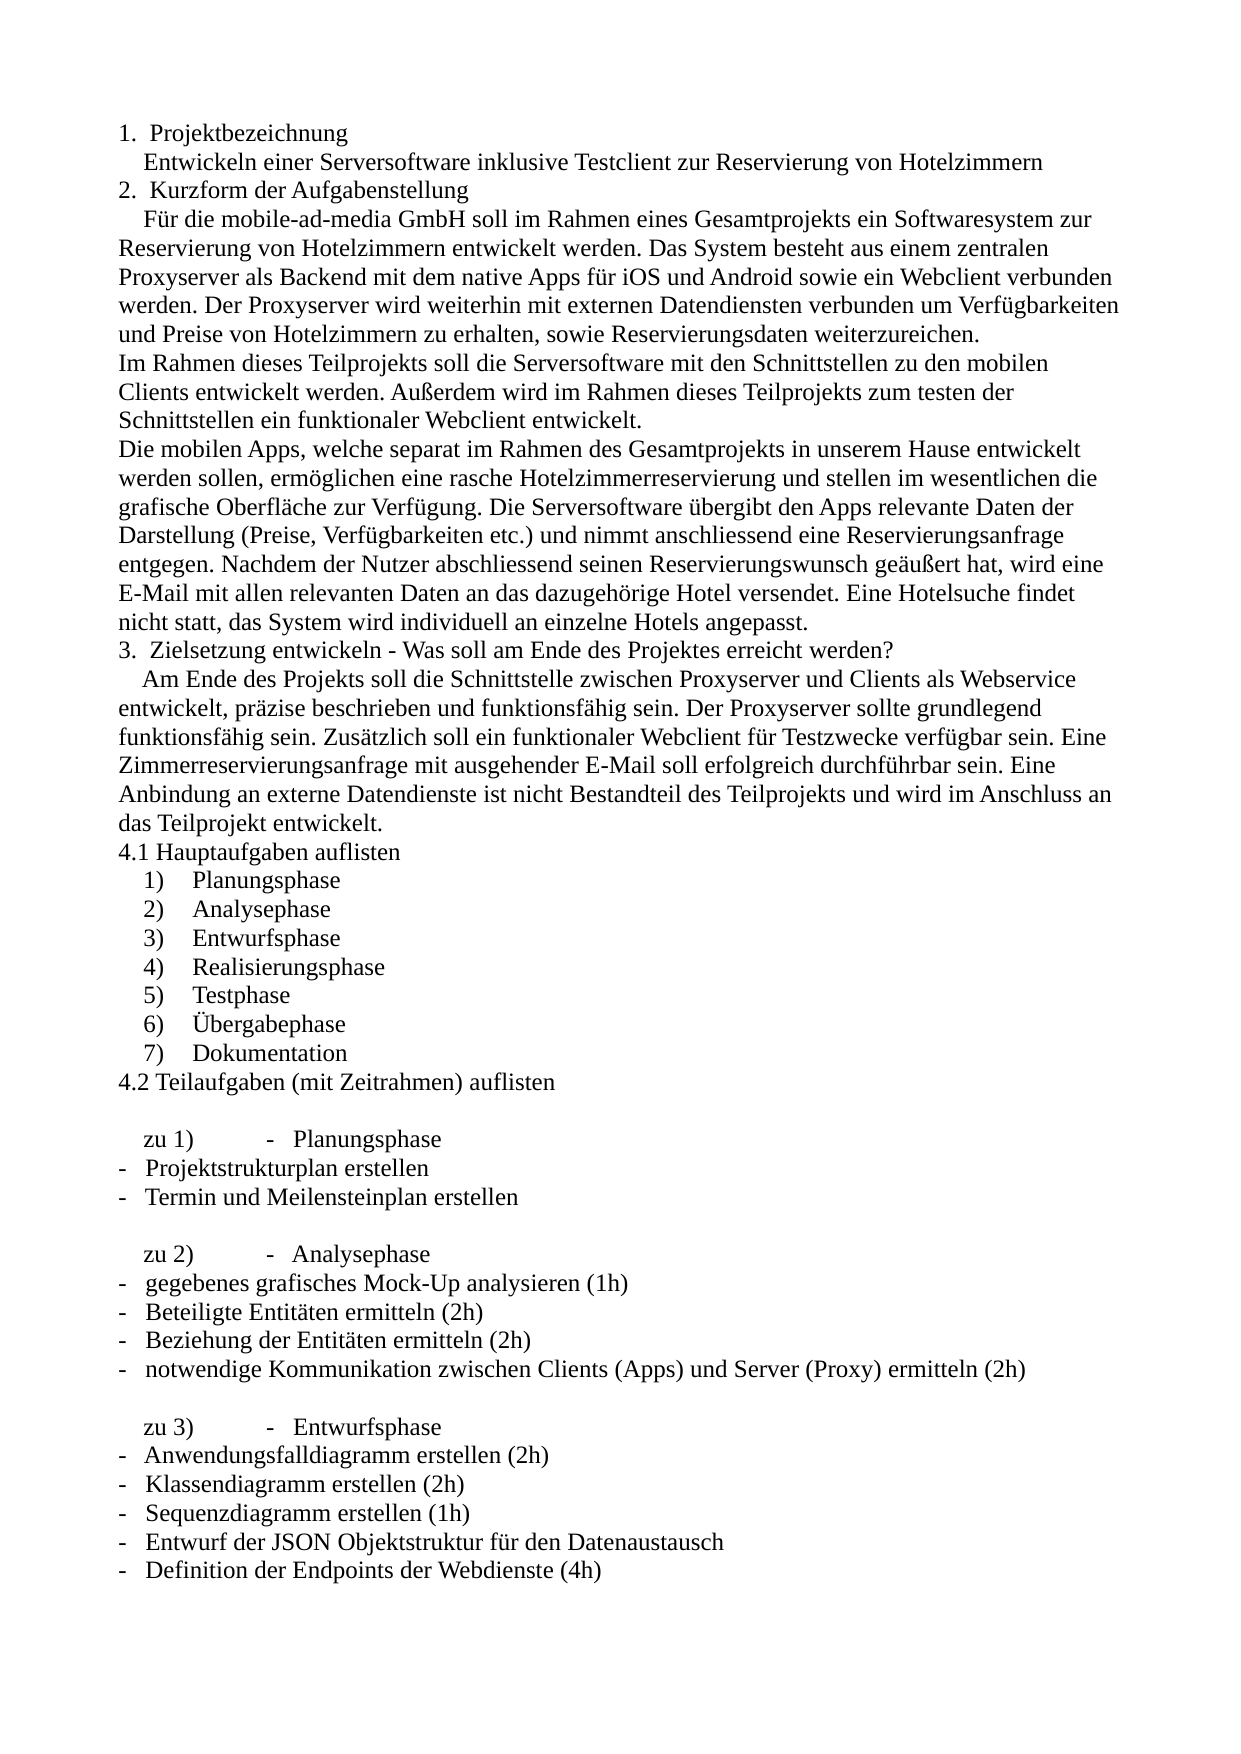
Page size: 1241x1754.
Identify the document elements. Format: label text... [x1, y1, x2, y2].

text - Anwendungsfalldiagramm erstellen (2h) [118, 1441, 1122, 1469]
text Für die mobile-ad-media GmbH soll im Rahmen eines Gesamtprojekts ein Softwaresystem zur Reservierung von Hotelzimmern entwickelt werden. Das System besteht aus einem zentralen Proxyserver als Backend mit dem native Apps für iOS und Android sowie ein Webclient verbunden werden. Der Proxyserver wird weiterhin mit externen Datendiensten verbunden um Verfügbarkeiten und Preise von Hotelzimmern zu erhalten, sowie Reservierungsdaten weiterzureichen. [118, 204, 1122, 348]
text - Termin und Meilensteinplan erstellen [118, 1182, 1122, 1211]
text Am Ende des Projekts soll die Schnittstelle zwischen Proxyserver und Clients als Webservice entwickelt, präzise beschrieben und funktionsfähig sein. Der Proxyserver sollte grundlegend funktionsfähig sein. Zusätzlich soll ein funktionaler Webclient für Testzwecke verfügbar sein. Eine Zimmerreservierungsanfrage mit ausgehender E-Mail soll erfolgreich durchführbar sein. Eine Anbindung an externe Datendienste ist nicht Bestandteil des Teilprojekts und wird im Anschluss an das Teilprojekt entwickelt. [118, 664, 1122, 837]
text - Entwurf der JSON Objektstruktur für den Datenaustausch [118, 1527, 1122, 1556]
text - notwendige Kommunikation zwischen Clients (Apps) und Server (Proxy) ermitteln (2h) [118, 1354, 1122, 1383]
text zu 2) - Analysephase [118, 1239, 1122, 1268]
text 2) Analysephase [118, 894, 1122, 923]
text Im Rahmen dieses Teilprojekts soll die Serversoftware mit den Schnittstellen zu den mobilen Clients entwickelt werden. Außerdem wird im Rahmen dieses Teilprojekts zum testen der Schnittstellen ein funktionaler Webclient entwickelt. [118, 348, 1122, 434]
text - Definition der Endpoints der Webdienste (4h) [118, 1556, 1122, 1584]
text - Beziehung der Entitäten ermitteln (2h) [118, 1326, 1122, 1354]
text - Projektstrukturplan erstellen [118, 1153, 1122, 1182]
text 3) Entwurfsphase [118, 923, 1122, 952]
text 4.1 Hauptaufgaben auflisten [118, 837, 1122, 866]
text 2. Kurzform der Aufgabenstellung [118, 176, 1122, 204]
text - Sequenzdiagramm erstellen (1h) [118, 1498, 1122, 1527]
text 4) Realisierungsphase [118, 952, 1122, 981]
text 4.2 Teilaufgaben (mit Zeitrahmen) auflisten [118, 1067, 1122, 1096]
text Die mobilen Apps, welche separat im Rahmen des Gesamtprojekts in unserem Hause entwickelt werden sollen, ermöglichen eine rasche Hotelzimmerreservierung und stellen im wesentlichen die grafische Oberfläche zur Verfügung. Die Serversoftware übergibt den Apps relevante Daten der Darstellung (Preise, Verfügbarkeiten etc.) und nimmt anschliessend eine Reservierungsanfrage entgegen. Nachdem der Nutzer abschliessend seinen Reservierungswunsch geäußert hat, wird eine E-Mail mit allen relevanten Daten an das dazugehörige Hotel versendet. Eine Hotelsuche findet nicht statt, das System wird individuell an einzelne Hotels angepasst. [118, 434, 1122, 636]
text 1) Planungsphase [118, 866, 1122, 894]
text - Klassendiagramm erstellen (2h) [118, 1469, 1122, 1498]
text zu 1) - Planungsphase [118, 1124, 1122, 1153]
text - Beteiligte Entitäten ermitteln (2h) [118, 1297, 1122, 1326]
text Entwickeln einer Serversoftware inklusive Testclient zur Reservierung von Hotelzimmern [118, 147, 1122, 176]
text - gegebenes grafisches Mock-Up analysieren (1h) [118, 1268, 1122, 1297]
text 5) Testphase [118, 981, 1122, 1009]
text 7) Dokumentation [118, 1038, 1122, 1067]
text 6) Übergabephase [118, 1009, 1122, 1038]
text zu 3) - Entwurfsphase [118, 1412, 1122, 1441]
text 1. Projektbezeichnung [118, 118, 1122, 147]
text 3. Zielsetzung entwickeln - Was soll am Ende des Projektes erreicht werden? [118, 636, 1122, 664]
